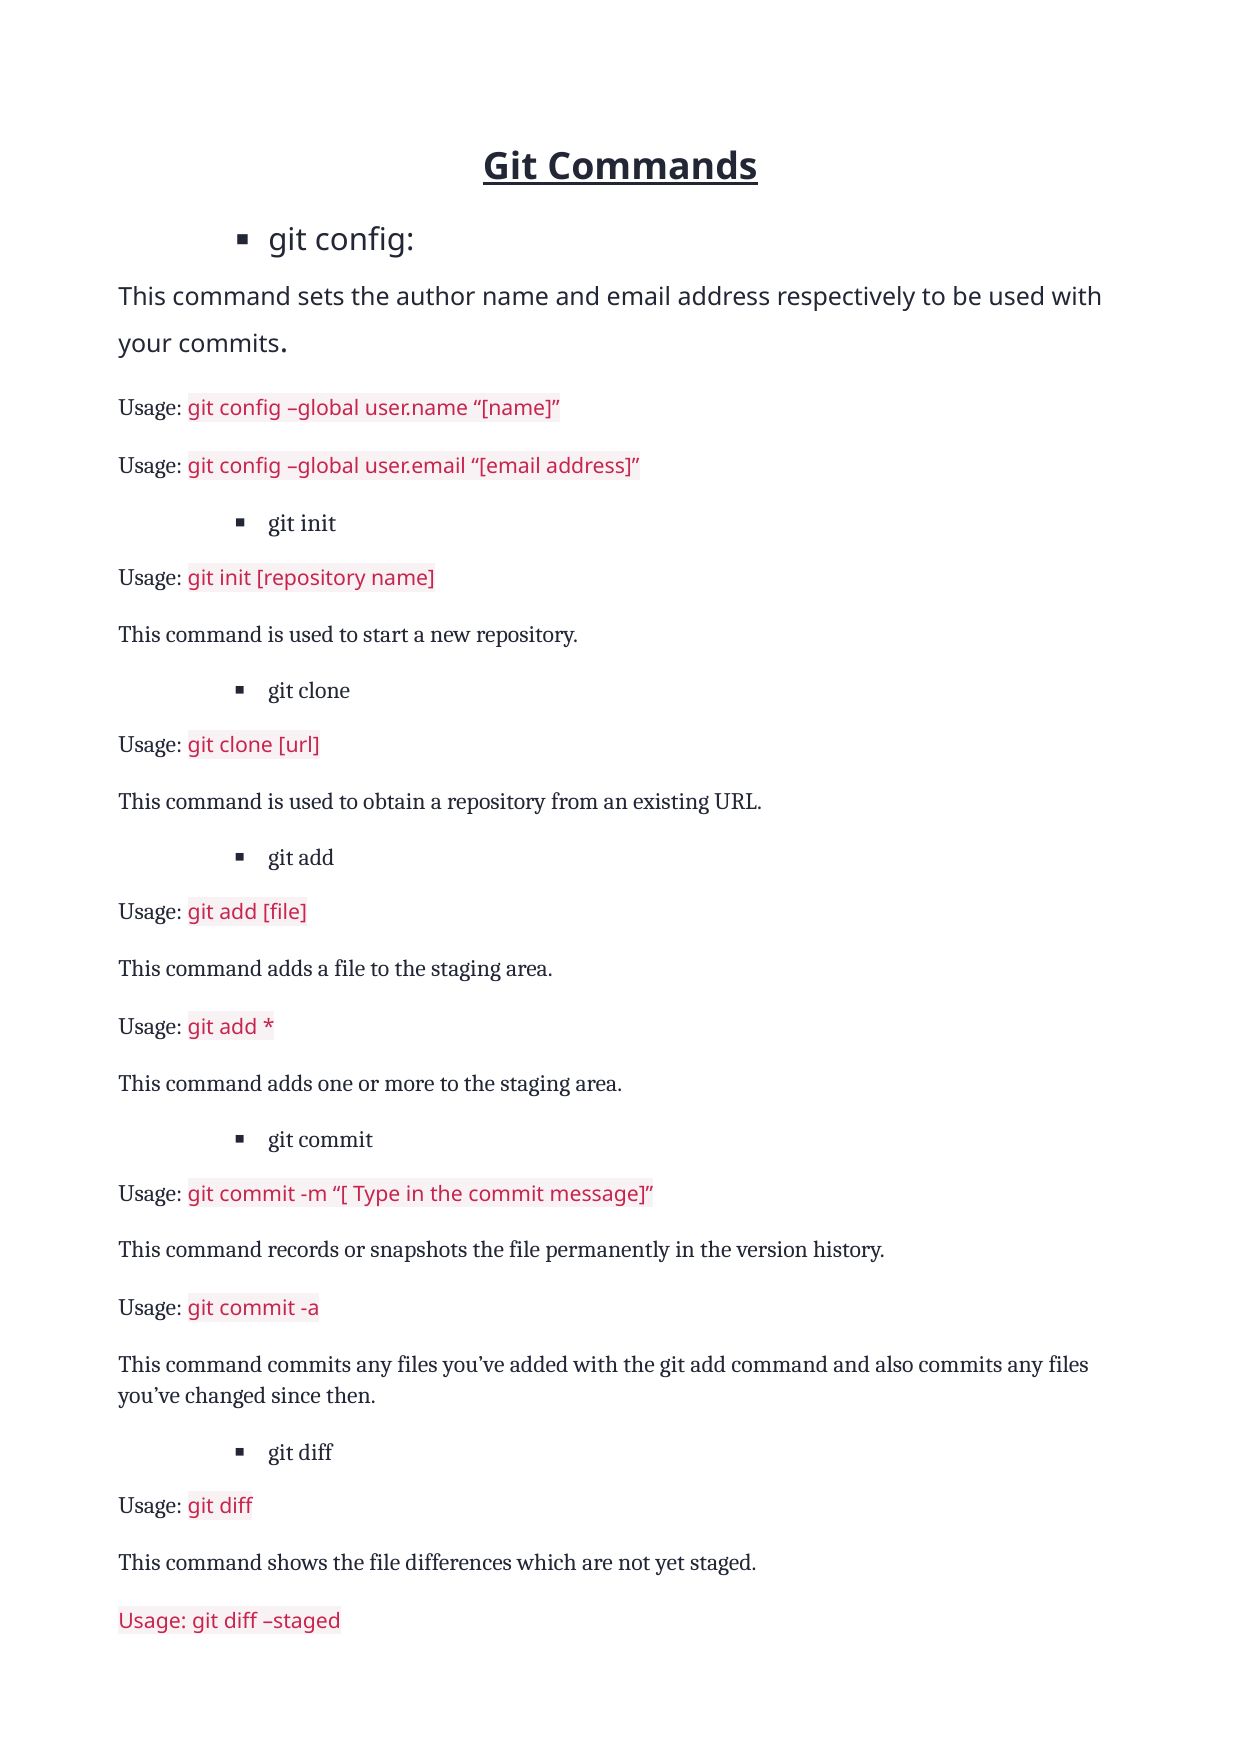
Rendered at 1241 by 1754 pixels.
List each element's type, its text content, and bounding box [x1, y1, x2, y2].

text Usage: git diff [118, 1491, 1122, 1520]
text This command adds one or more to the staging area. [118, 1069, 1122, 1097]
text Usage: git commit -m “[ Type in the commit message]” [118, 1178, 1122, 1207]
subtitle git clone [231, 678, 1122, 705]
text This command commits any files you’ve added with the git add command and also commits any files you’ve changed since then. [118, 1351, 1122, 1410]
text This command is used to obtain a repository from an existing URL. [118, 788, 1122, 815]
text Usage: git config –global user.email “[email address]” [118, 451, 1122, 480]
text This command sets the author name and email address respectively to be used with your commits. [118, 278, 1122, 361]
text Usage: git clone [url] [118, 730, 1122, 759]
text Usage: git add [file] [118, 897, 1122, 926]
text This command shows the file differences which are not yet staged. [118, 1549, 1122, 1577]
subtitle git add [231, 844, 1122, 872]
subtitle git commit [231, 1126, 1122, 1153]
text Usage: git diff –staged [118, 1606, 1122, 1634]
text Usage: git commit -a [118, 1293, 1122, 1322]
text Usage: git config –global user.name “[name]” [118, 393, 1122, 422]
text This command adds a file to the staging area. [118, 955, 1122, 982]
text This command is used to start a new repository. [118, 621, 1122, 648]
text Usage: git add * [118, 1011, 1122, 1040]
subtitle git init [231, 509, 1122, 538]
text Usage: git init [repository name] [118, 563, 1122, 592]
text This command records or snapshots the file permanently in the version history. [118, 1236, 1122, 1264]
subtitle Git Commands [118, 139, 1122, 190]
subtitle git diff [231, 1439, 1122, 1466]
subtitle git config: [231, 217, 1122, 260]
